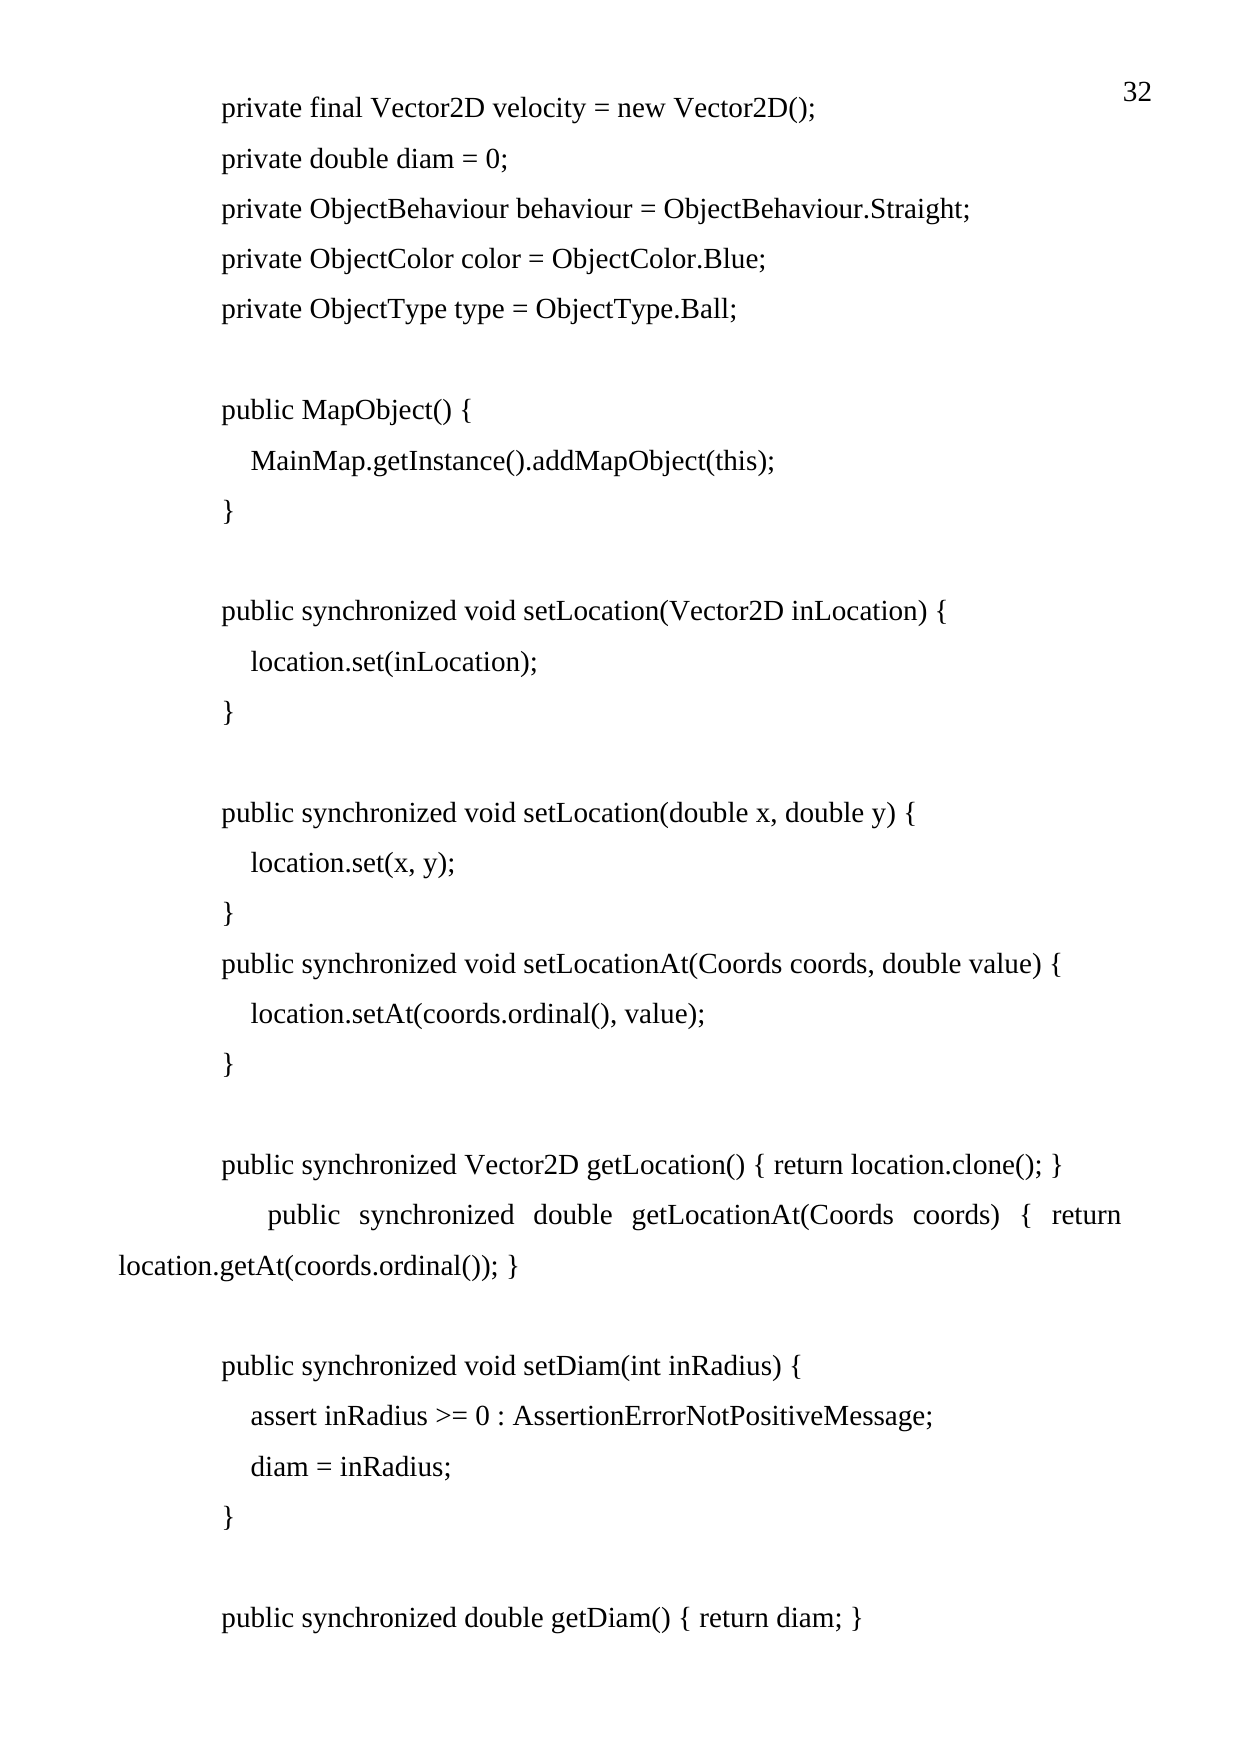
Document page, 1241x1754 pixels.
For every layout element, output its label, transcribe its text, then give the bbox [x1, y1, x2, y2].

text public MapObject() { [118, 392, 1122, 426]
text diam = inRadius; [118, 1449, 1122, 1482]
text assert inRadius >= 0 : AssertionErrorNotPositiveMessage; [118, 1398, 1122, 1432]
text public synchronized void setLocationAt(Coords coords, double value) { [118, 946, 1122, 979]
text private ObjectColor color = ObjectColor.Blue; [118, 241, 1122, 275]
text private final Vector2D velocity = new Vector2D(); [118, 90, 1122, 124]
text } [118, 694, 1122, 728]
text location.setAt(coords.ordinal(), value); [118, 996, 1122, 1029]
text private ObjectType type = ObjectType.Ball; [118, 292, 1122, 325]
text } [118, 1499, 1122, 1533]
text public synchronized void setDiam(int inRadius) { [118, 1348, 1122, 1382]
text public synchronized Vector2D getLocation() { return location.clone(); } [118, 1147, 1122, 1181]
text location.set(x, y); [118, 845, 1122, 879]
text public synchronized double getDiam() { return diam; } [118, 1600, 1122, 1633]
text public synchronized void setLocation(double x, double y) { [118, 795, 1122, 828]
text location.set(inLocation); [118, 644, 1122, 677]
text public synchronized double getLocationAt(Coords coords) { return location.getAt(coords.ordinal()); } [118, 1197, 1122, 1281]
text } [118, 1046, 1122, 1080]
text } [118, 493, 1122, 526]
text public synchronized void setLocation(Vector2D inLocation) { [118, 593, 1122, 627]
text private ObjectBehaviour behaviour = ObjectBehaviour.Straight; [118, 191, 1122, 224]
text MainMap.getInstance().addMapObject(this); [118, 443, 1122, 476]
text private double diam = 0; [118, 141, 1122, 174]
text } [118, 895, 1122, 929]
